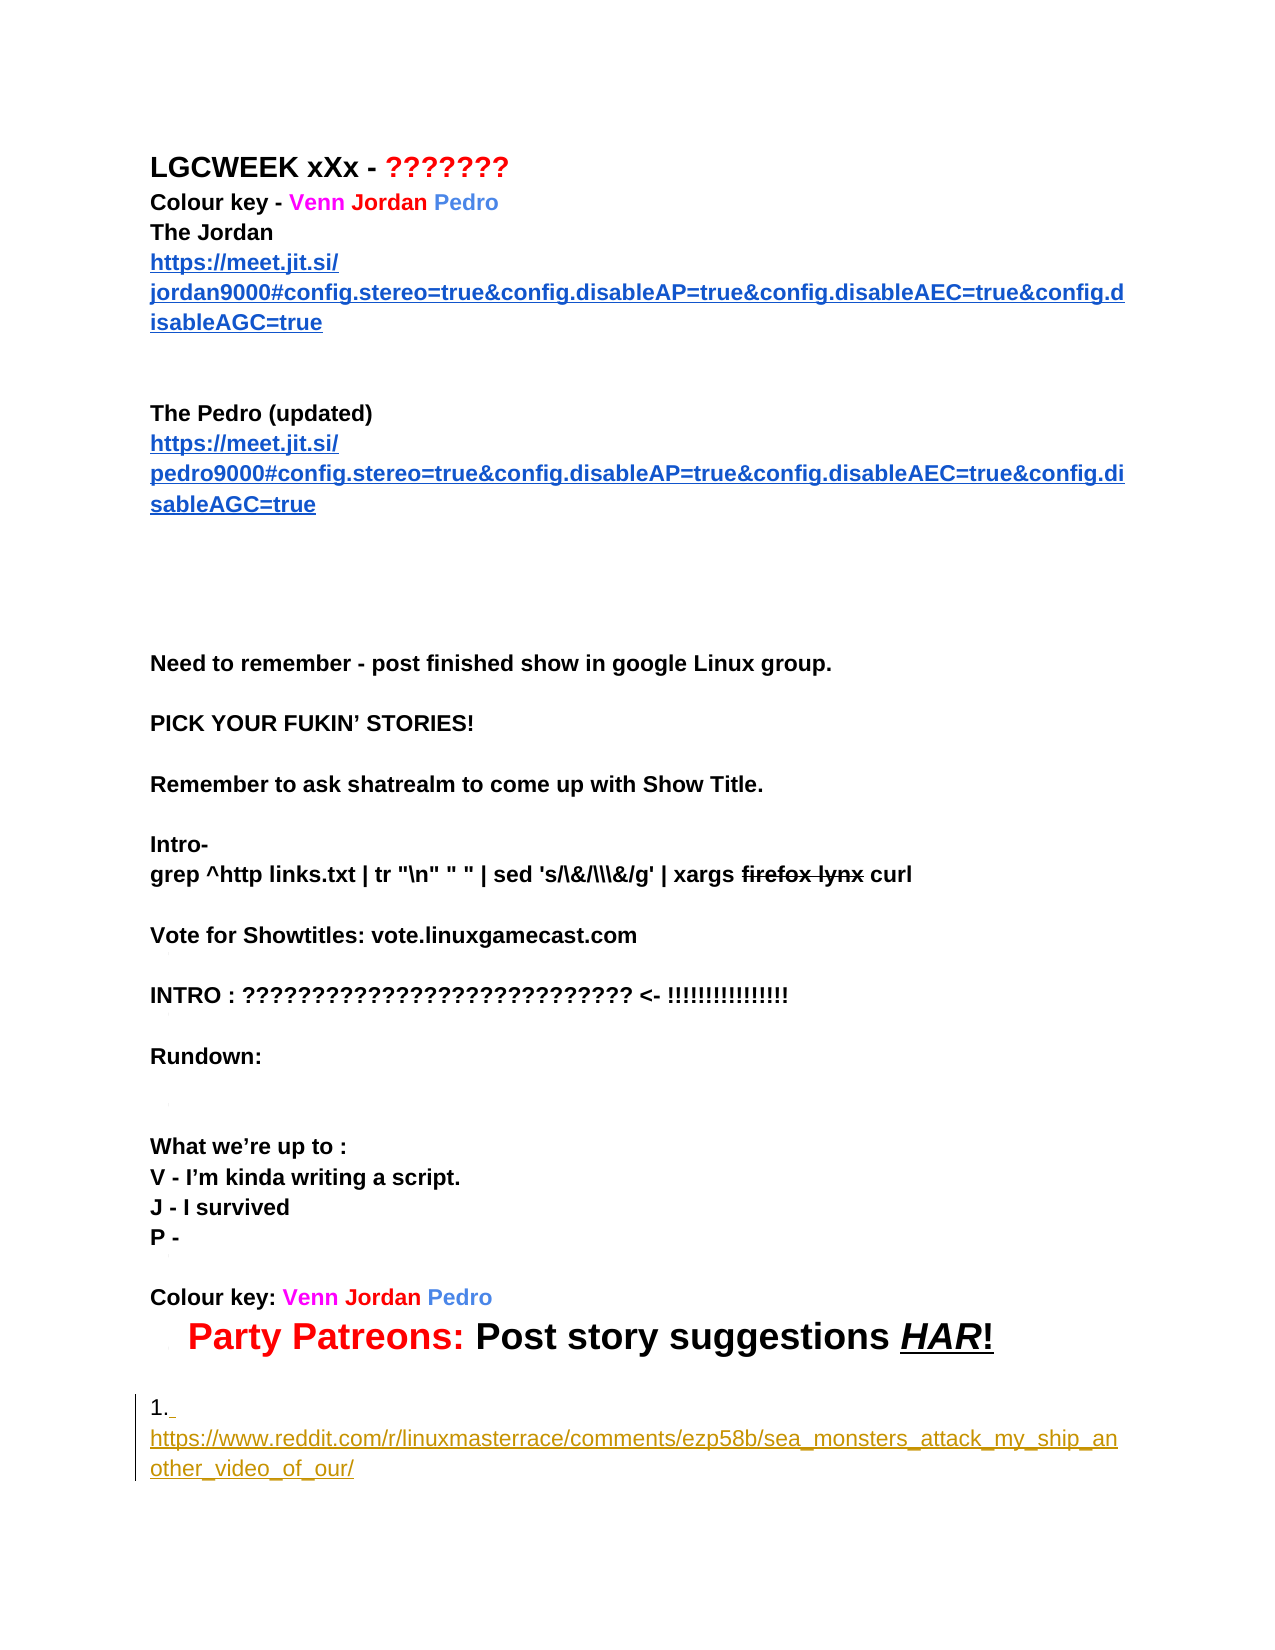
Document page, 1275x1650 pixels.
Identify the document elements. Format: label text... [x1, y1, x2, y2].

text Party Patreons: Post story suggestions HAR! [150, 1314, 1125, 1358]
text Vote for Showtitles: vote.linuxgamecast.com [150, 922, 1125, 948]
text isableAGC=true [150, 303, 1125, 336]
text Rundown: [150, 1043, 1125, 1069]
text https://meet.jit.si/pedro9000#config.stereo=true&config.disableAP=true&config.disableAEC=true&config.di [150, 430, 1125, 483]
text grep ^http links.txt | tr "\n" " " | sed 's/\&/\\\&/g' | xargs firefox lynx curl [150, 861, 1125, 888]
text The Pedro (updated) [150, 400, 1125, 426]
text LGCWEEK xXx - ??????? [150, 150, 1125, 183]
text Colour key - Venn Jordan Pedro [150, 188, 1125, 215]
text V - I’m kinda writing a script. [150, 1163, 1125, 1190]
text 1. https://www.reddit.com/r/linuxmasterrace/comments/ezp58b/sea_monsters_attack_my_ship_another_video_of_our/ [150, 1394, 1125, 1481]
text What we’re up to : [150, 1133, 1125, 1160]
text Need to remember - post finished show in google Linux group. [150, 650, 1125, 676]
text sableAGC=true [150, 484, 1125, 517]
text PICK YOUR FUKIN’ STORIES! [150, 710, 1125, 737]
text INTRO : ???????????????????????????? <- !!!!!!!!!!!!!!!! [150, 982, 1125, 1009]
text Remember to ask shatrealm to come up with Show Title. [150, 771, 1125, 797]
text J - I survived [150, 1194, 1125, 1220]
text The Jordan [150, 219, 1125, 245]
text https://meet.jit.si/jordan9000#config.stereo=true&config.disableAP=true&config.disableAEC=true&config.d [150, 249, 1125, 302]
text Colour key: Venn Jordan Pedro [150, 1284, 1125, 1311]
text P - [150, 1224, 1125, 1250]
text Intro- [150, 831, 1125, 858]
